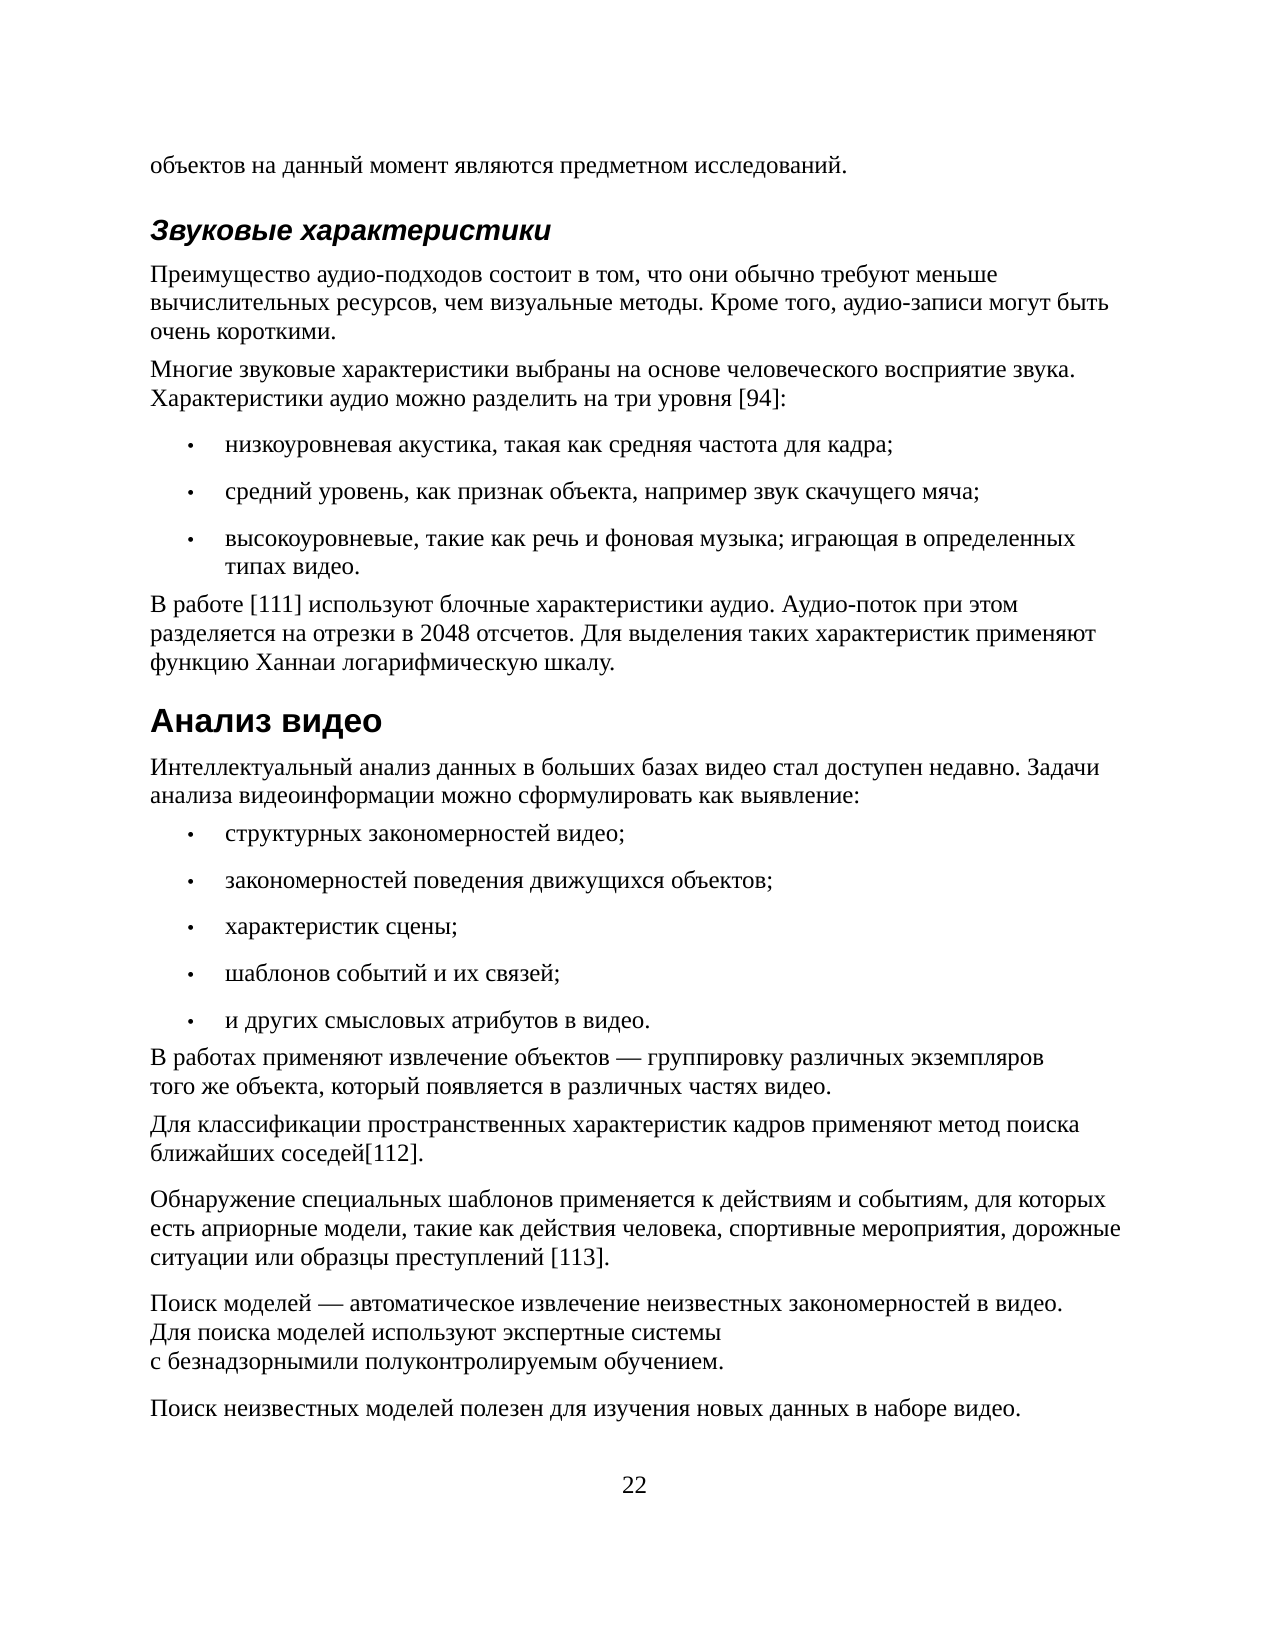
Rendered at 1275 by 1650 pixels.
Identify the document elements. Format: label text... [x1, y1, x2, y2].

text Интеллектуальный анализ данных в больших базах видео стал доступен недавно. Задачи анализа видеоинформации можно сформулировать как выявление: [150, 752, 1125, 809]
subtitle Звуковые характеристики [150, 213, 1125, 246]
list характеристик сцены; [187, 911, 1125, 940]
list структурных закономерностей видео; [187, 818, 1125, 847]
list средний уровень, как признак объекта, например звук скачущего мяча; [187, 476, 1125, 505]
list высокоуровневые, такие как речь и фоновая музыка; играющая в определенных типах видео. [187, 523, 1125, 580]
text В работе [111] используют блочные характеристики аудио. Аудио-поток при этом разделяется на отрезки в 2048 отсчетов. Для выделения таких характеристик применяют функцию Ханнаи логарифмическую шкалу. [150, 589, 1125, 675]
list низкоуровневая акустика, такая как средняя частота для кадра; [187, 429, 1125, 458]
list шаблонов событий и их связей; [187, 958, 1125, 987]
subtitle Анализ видео [150, 700, 1125, 739]
text Для классификации пространственных характеристик кадров применяют метод поиска ближайших соседей[112]. [150, 1109, 1125, 1166]
text Поиск моделей — автоматическое извлечение неизвестных закономерностей в видео. Для поиска моделей используют экспертные системы с безнадзорнымили полуконтролируемым обучением. [150, 1288, 1125, 1375]
text Поиск неизвестных моделей полезен для изучения новых данных в наборе видео. [150, 1393, 1125, 1421]
text В работах применяют извлечение объектов — группировку различных экземпляров того же объекта, который появляется в различных частях видео. [150, 1042, 1125, 1100]
text Преимущество аудио-подходов состоит в том, что они обычно требуют меньше вычислительных ресурсов, чем визуальные методы. Кроме того, аудио-записи могут быть очень короткими. [150, 259, 1125, 345]
text Обнаружение специальных шаблонов применяется к действиям и событиям, для которых есть априорные модели, такие как действия человека, спортивные мероприятия, дорожные ситуации или образцы преступлений [113]. [150, 1184, 1125, 1271]
text Многие звуковые характеристики выбраны на основе человеческого восприятие звука. Характеристики аудио можно разделить на три уровня [94]: [150, 354, 1125, 411]
list закономерностей поведения движущихся объектов; [187, 865, 1125, 893]
list и других смысловых атрибутов в видео. [187, 1005, 1125, 1033]
text объектов на данный момент являются предметном исследований. [150, 150, 1125, 179]
